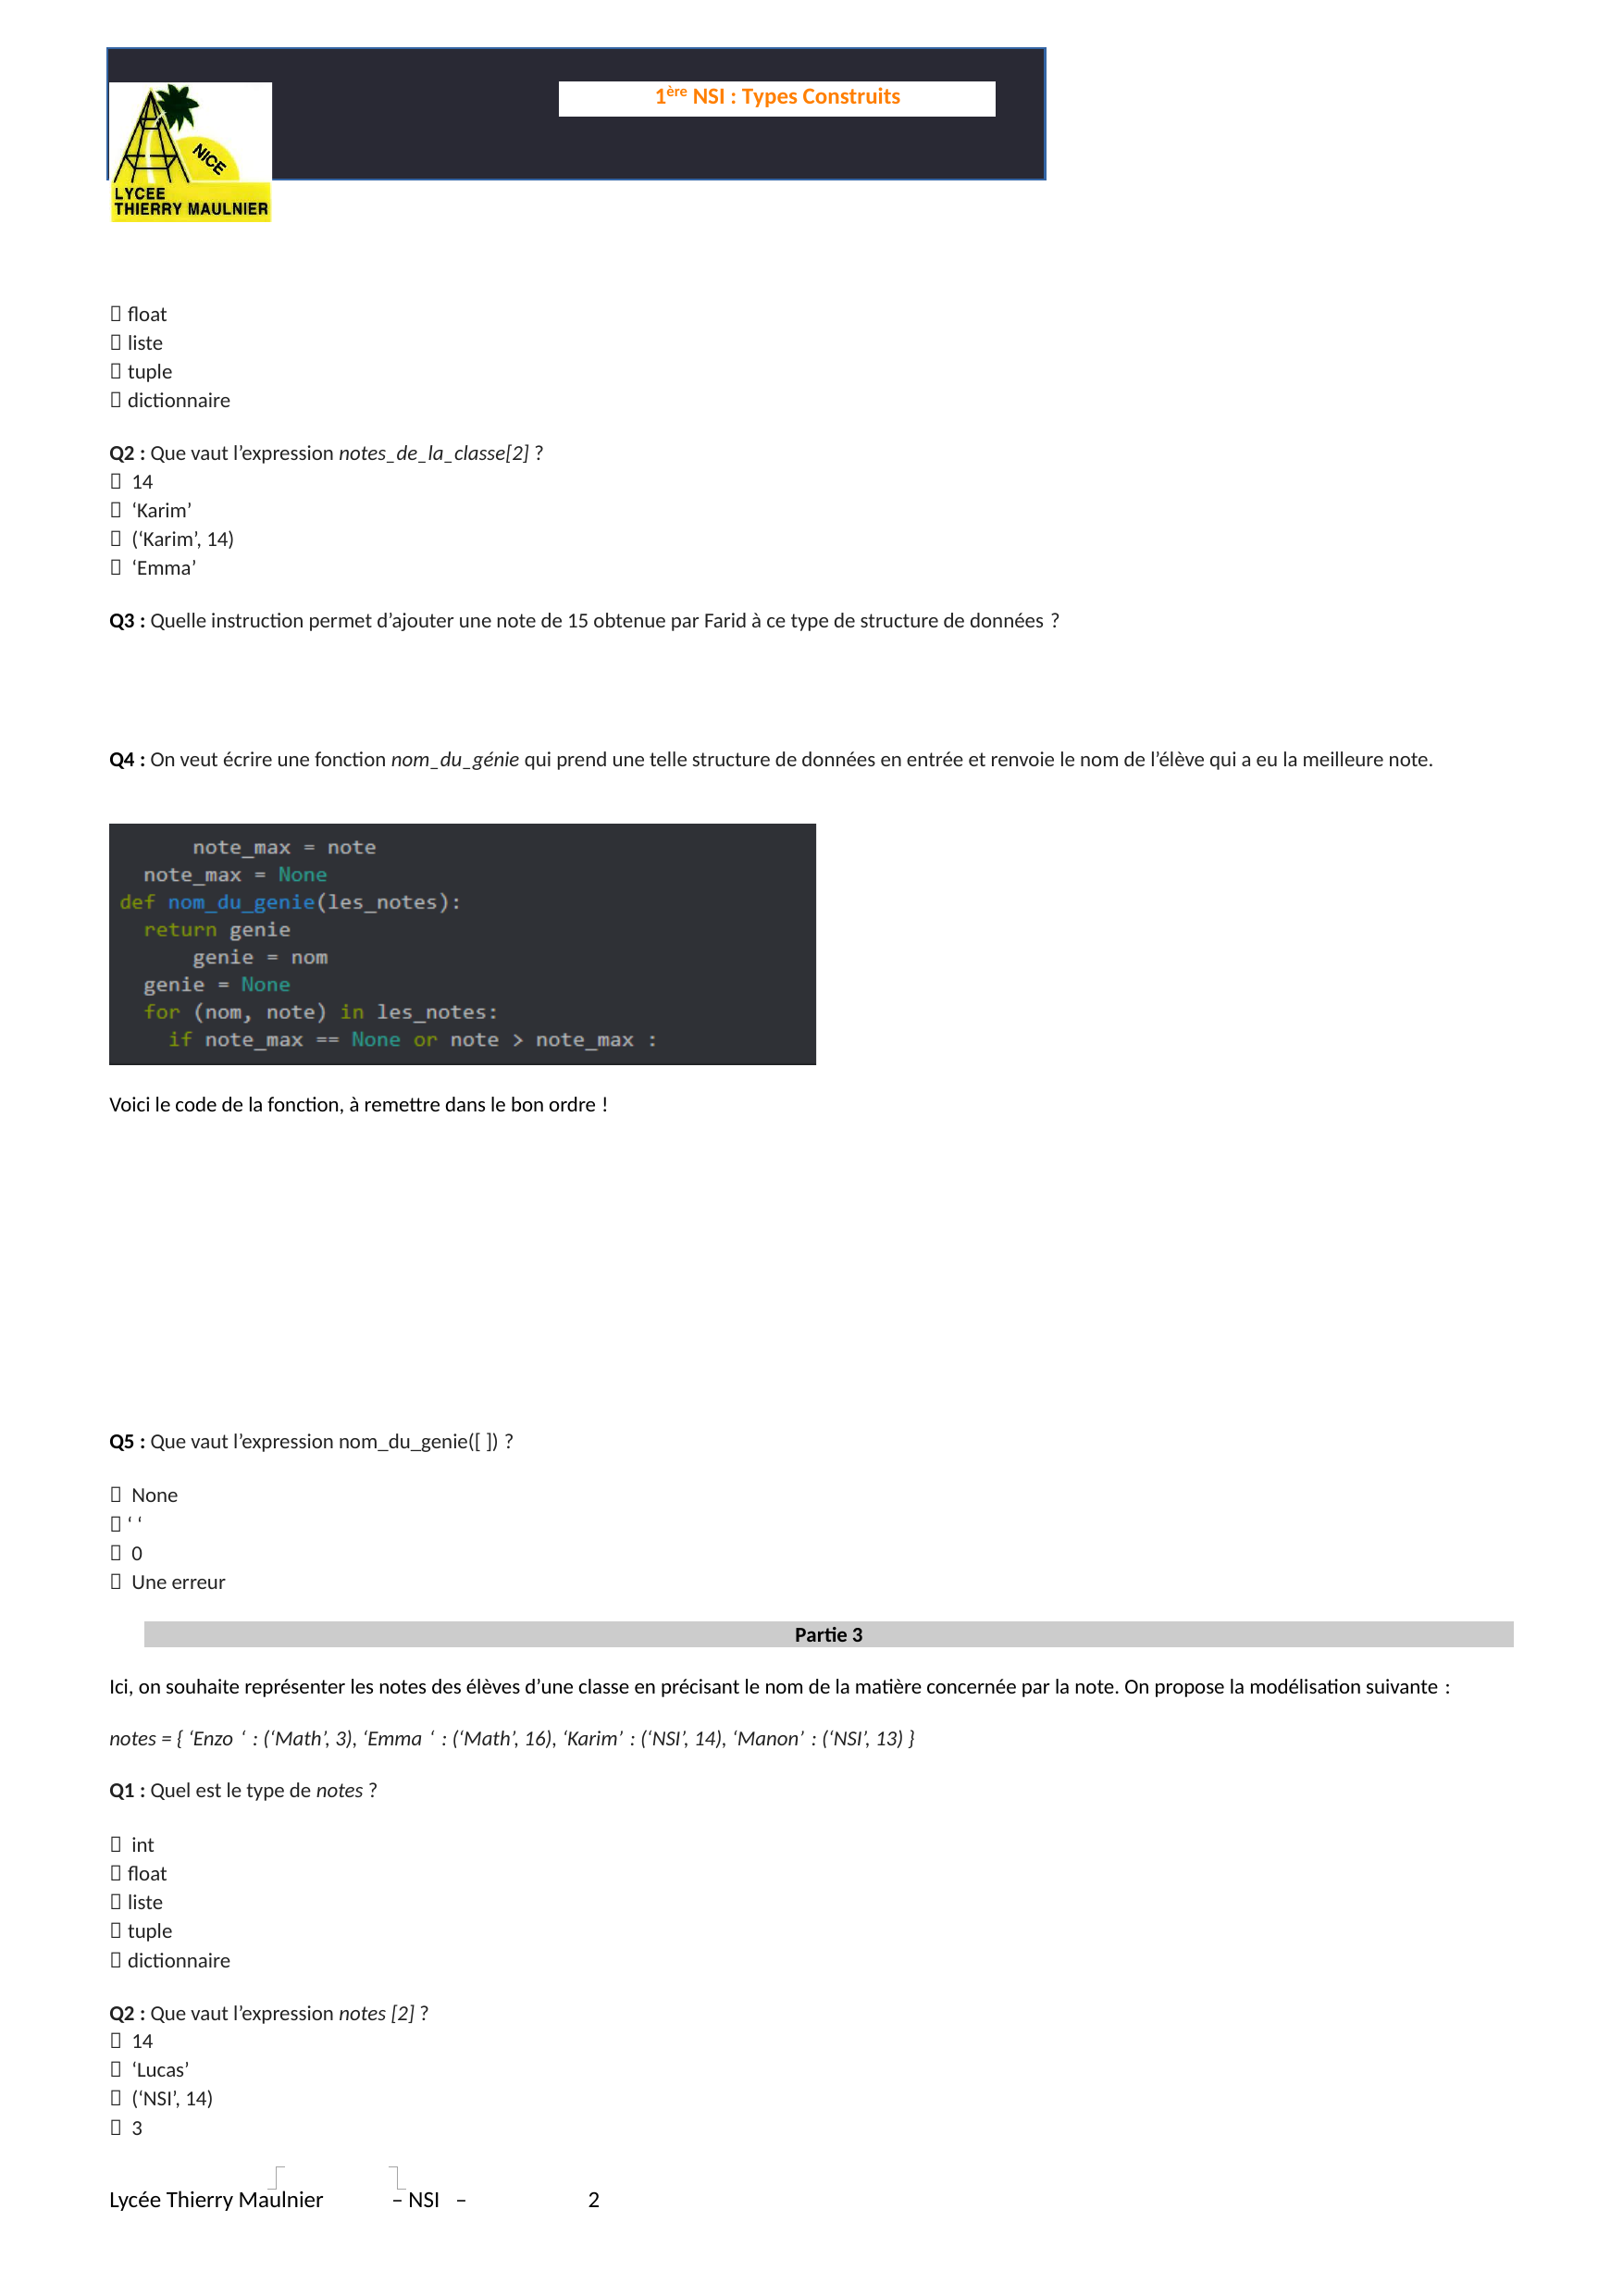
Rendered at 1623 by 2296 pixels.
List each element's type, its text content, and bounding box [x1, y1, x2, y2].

text Voici le code de la fonction, à remettre dans le bon ordre ! [109, 1091, 1514, 1117]
text  float  liste  tuple [109, 1858, 1514, 1945]
text  dictionnaire [109, 1945, 1514, 1974]
text  dictionnaire [109, 385, 1514, 415]
text Q5 : Que vaut l’expression nom_du_genie([ ]) ? [109, 1428, 1514, 1454]
text  float  liste  tuple [109, 299, 1514, 385]
text notes = { ‘Enzo ‘ : (‘Math’, 3), ‘Emma ‘ : (‘Math’, 16), ‘Karim’ : (‘NSI’, 14), ‘Manon’ : (‘NSI’, 13) } [109, 1725, 1514, 1751]
text Partie 3 [144, 1621, 1514, 1647]
text Q1 : Quel est le type de notes ?  int [109, 1778, 1514, 1858]
text Q2 : Que vaut l’expression notes_de_la_classe[2] ?  14  ‘Karim’  (‘Karim’, 14)  ‘Emma’ Q3 : Quelle instruction permet d’ajouter une note de 15 obtenue par Farid à ce type de structure de données ? [109, 441, 1514, 634]
text  None  ‘ ‘  0  Une erreur [109, 1480, 1514, 1595]
text Ici, on souhaite représenter les notes des élèves d’une classe en précisant le nom de la matière concernée par la note. On propose la modélisation suivante : [109, 1673, 1514, 1699]
text Q2 : Que vaut l’expression notes [2] ?  14  ‘Lucas’  (‘NSI’, 14)  3 [109, 2000, 1514, 2141]
text Q4 : On veut écrire une fonction nom_du_génie qui prend une telle structure de données en entrée et renvoie le nom de l’élève qui a eu la meilleure note. [109, 746, 1514, 772]
